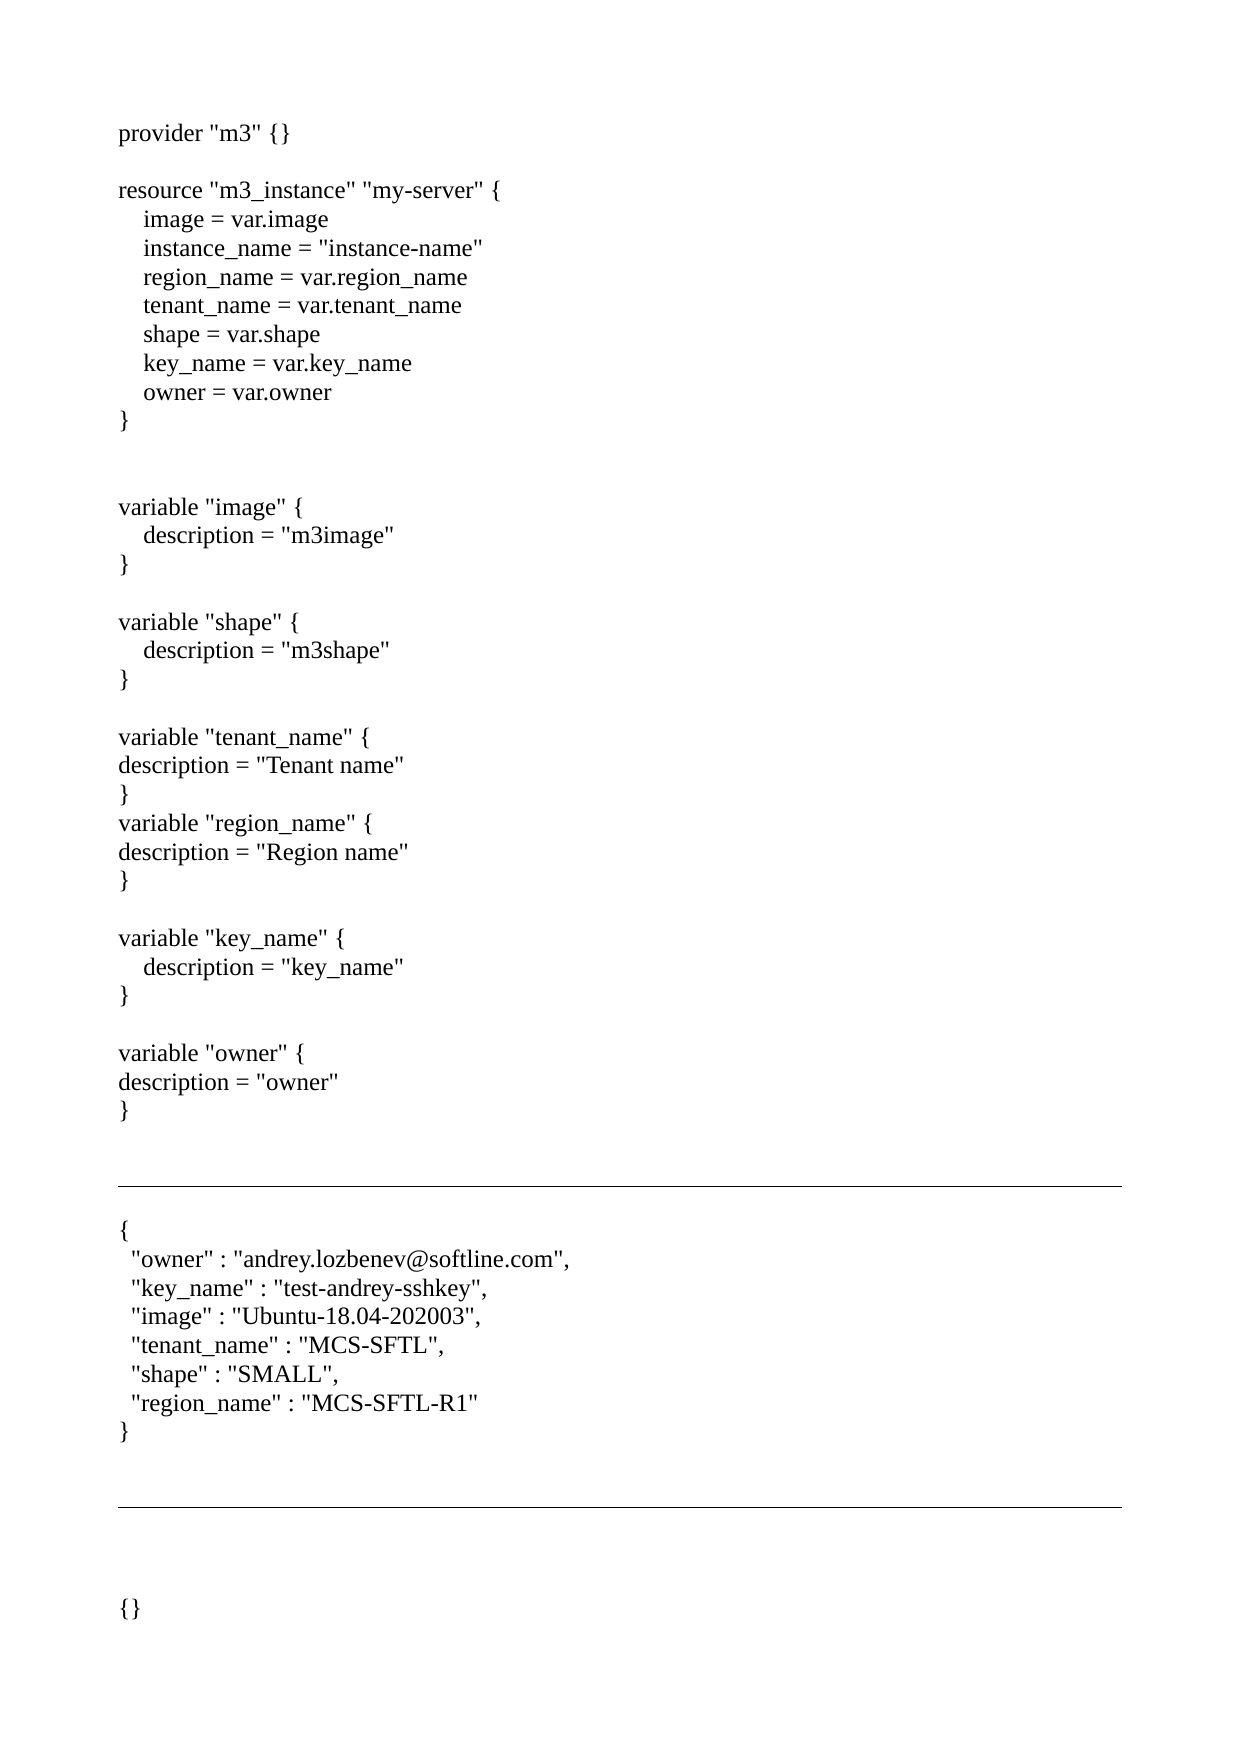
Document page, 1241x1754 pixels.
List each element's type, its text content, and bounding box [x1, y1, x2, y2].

text description = "m3image" [118, 521, 1122, 549]
text "image" : "Ubuntu-18.04-202003", [118, 1301, 1122, 1330]
text resource "m3_instance" "my-server" { [118, 176, 1122, 204]
text region_name = var.region_name [118, 262, 1122, 291]
text } [118, 779, 1122, 808]
text key_name = var.key_name [118, 348, 1122, 377]
text description = "owner" [118, 1067, 1122, 1096]
text {} [118, 1593, 1122, 1622]
text } [118, 981, 1122, 1009]
text } [118, 1096, 1122, 1124]
text provider "m3" {} [118, 118, 1122, 147]
text shape = var.shape [118, 319, 1122, 348]
text { [118, 1215, 1122, 1244]
text owner = var.owner [118, 377, 1122, 406]
text description = "Region name" [118, 837, 1122, 866]
text "owner" : "andrey.lozbenev@softline.com", [118, 1244, 1122, 1273]
text description = "Tenant name" [118, 751, 1122, 779]
text } [118, 549, 1122, 578]
text } [118, 866, 1122, 894]
text variable "image" { [118, 492, 1122, 521]
text "key_name" : "test-andrey-sshkey", [118, 1273, 1122, 1301]
text variable "owner" { [118, 1038, 1122, 1067]
text variable "key_name" { [118, 923, 1122, 952]
text description = "key_name" [118, 952, 1122, 981]
text instance_name = "instance-name" [118, 233, 1122, 262]
text variable "region_name" { [118, 808, 1122, 837]
text "region_name" : "MCS-SFTL-R1" [118, 1388, 1122, 1416]
text "tenant_name" : "MCS-SFTL", [118, 1330, 1122, 1359]
text "shape" : "SMALL", [118, 1359, 1122, 1388]
text } [118, 406, 1122, 434]
text } [118, 664, 1122, 693]
text variable "shape" { [118, 607, 1122, 636]
text } [118, 1416, 1122, 1445]
text tenant_name = var.tenant_name [118, 291, 1122, 319]
text image = var.image [118, 204, 1122, 233]
text description = "m3shape" [118, 636, 1122, 664]
text variable "tenant_name" { [118, 722, 1122, 751]
